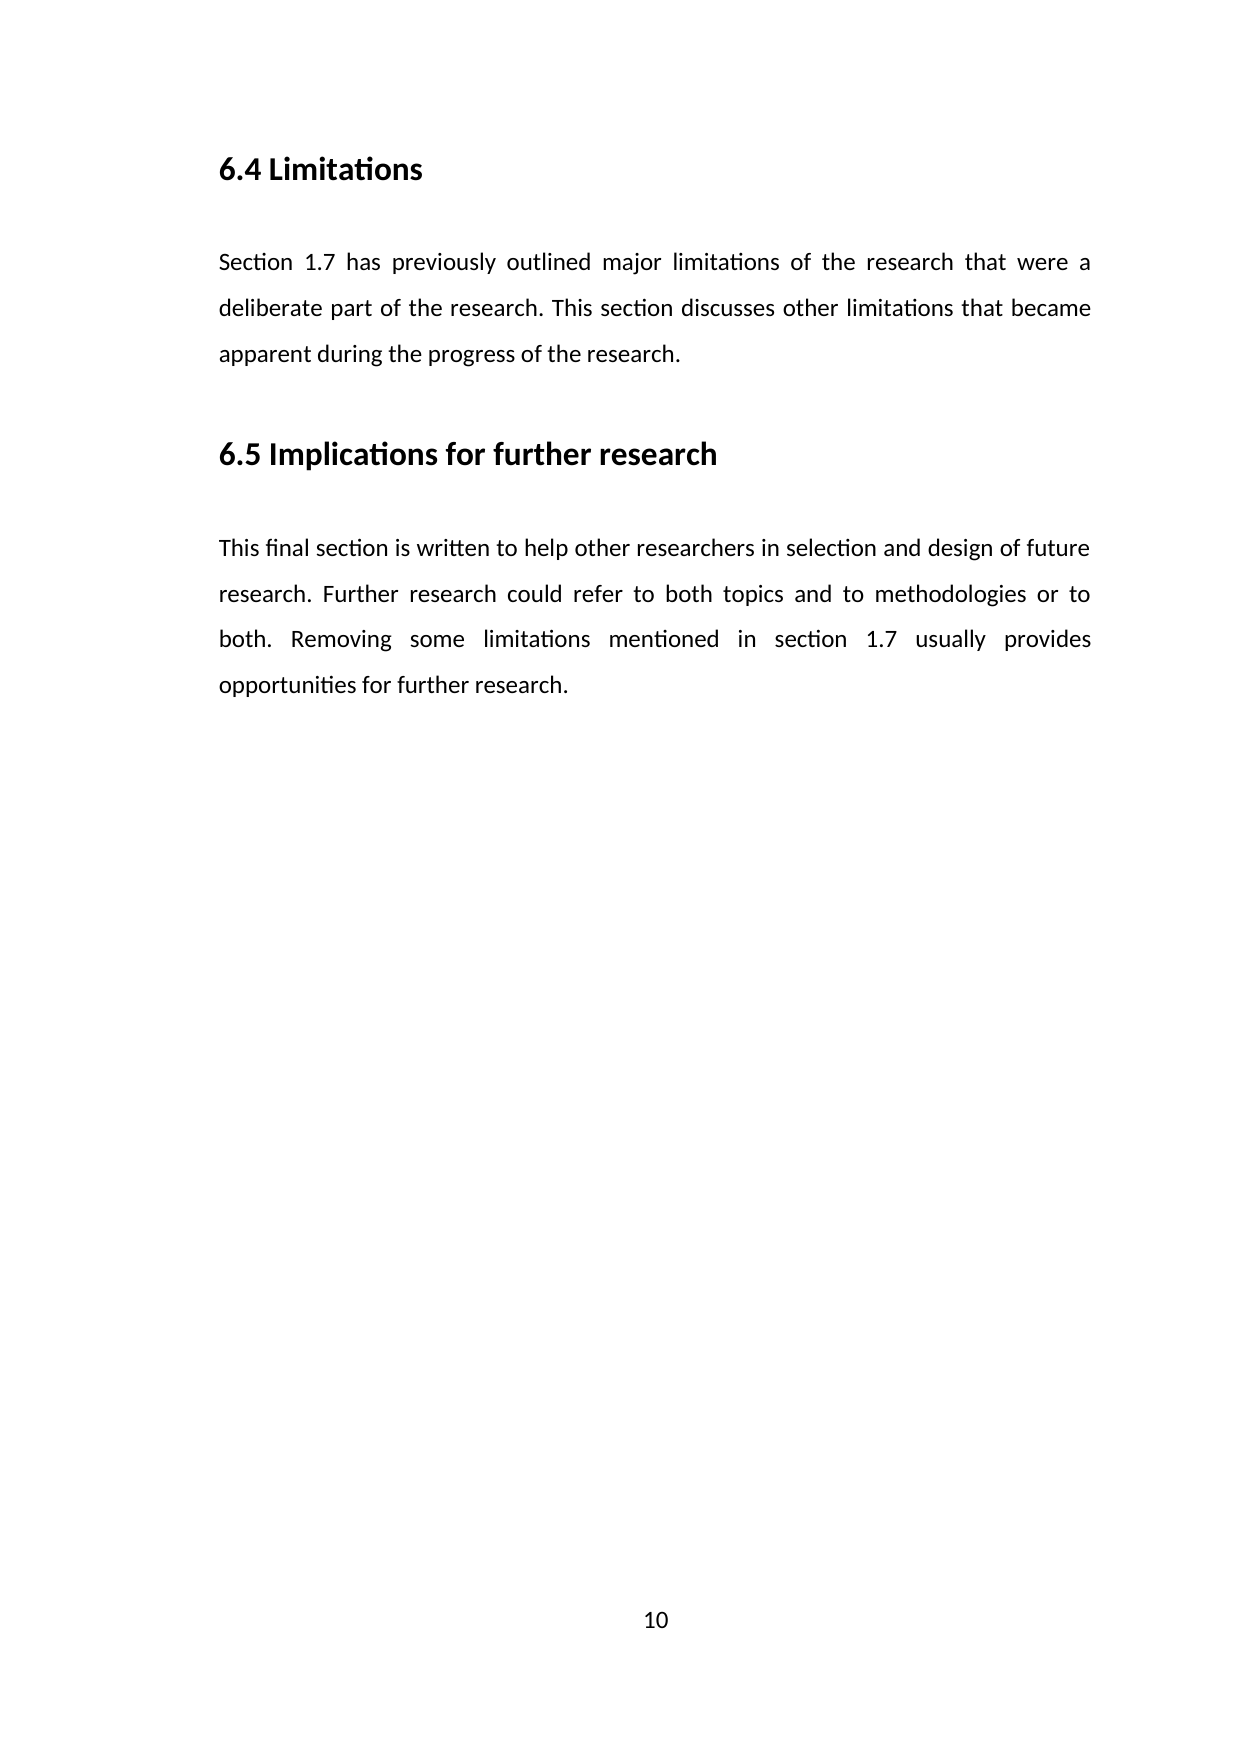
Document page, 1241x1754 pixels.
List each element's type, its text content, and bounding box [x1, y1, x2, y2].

subtitle 6.4 Limitations [218, 148, 1092, 188]
text Section 1.7 has previously outlined major limitations of the research that were a deliberate part of the research. This section discusses other limitations that became apparent during the progress of the research. [218, 246, 1092, 368]
text This final section is written to help other researchers in selection and design of future research. Further research could refer to both topics and to methodologies or to both. Removing some limitations mentioned in section 1.7 usually provides opportunities for further research. [218, 532, 1092, 700]
subtitle 6.5 Implications for further research [218, 433, 1092, 474]
